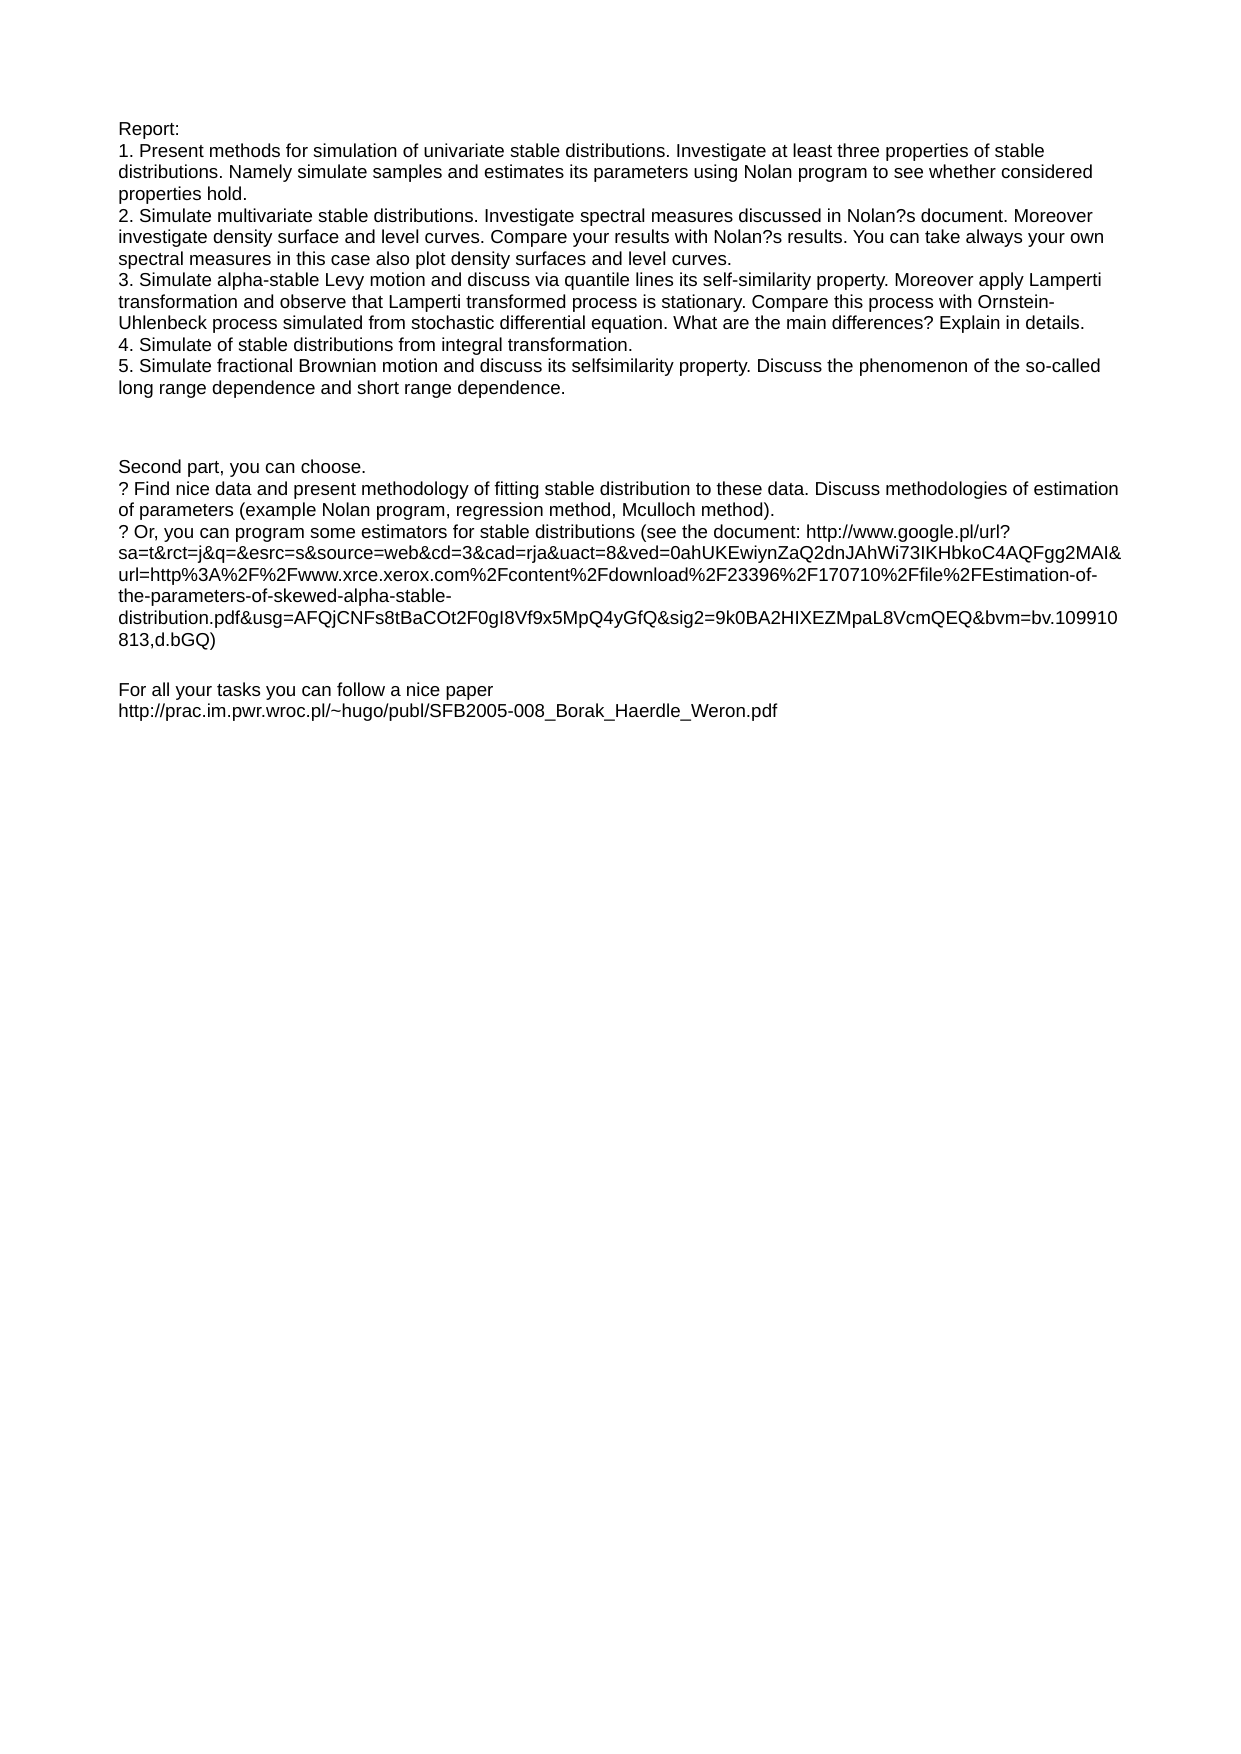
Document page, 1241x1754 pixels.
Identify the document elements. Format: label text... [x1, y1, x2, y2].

text Report: 1. Present methods for simulation of univariate stable distributions. Investigate at least three properties of stable distributions. Namely simulate samples and estimates its parameters using Nolan program to see whether considered properties hold. 2. Simulate multivariate stable distributions. Investigate spectral measures discussed in Nolan?s document. Moreover investigate density surface and level curves. Compare your results with Nolan?s results. You can take always your own spectral measures in this case also plot density surfaces and level curves. 3. Simulate alpha-stable Levy motion and discuss via quantile lines its self-similarity property. Moreover apply Lamperti transformation and observe that Lamperti transformed process is stationary. Compare this process with Ornstein-Uhlenbeck process simulated from stochastic differential equation. What are the main differences? Explain in details. 4. Simulate of stable distributions from integral transformation. 5. Simulate fractional Brownian motion and discuss its selfsimilarity property. Discuss the phenomenon of the so-called long range dependence and short range dependence. Second part, you can choose. ? Find nice data and present methodology of fitting stable distribution to these data. Discuss methodologies of estimation of parameters (example Nolan program, regression method, Mculloch method). ? Or, you can program some estimators for stable distributions (see the document: http://www.google.pl/url?sa=t&rct=j&q=&esrc=s&source=web&cd=3&cad=rja&uact=8&ved=0ahUKEwiynZaQ2dnJAhWi73IKHbkoC4AQFgg2MAI&url=http%3A%2F%2Fwww.xrce.xerox.com%2Fcontent%2Fdownload%2F23396%2F170710%2Ffile%2FEstimation-of-the-parameters-of-skewed-alpha-stable-distribution.pdf&usg=AFQjCNFs8tBaCOt2F0gI8Vf9x5MpQ4yGfQ&sig2=9k0BA2HIXEZMpaL8VcmQEQ&bvm=bv.109910813,d.bGQ) For all your tasks you can follow a nice paper http://prac.im.pwr.wroc.pl/~hugo/publ/SFB2005-008_Borak_Haerdle_Weron.pdf [118, 118, 1122, 751]
